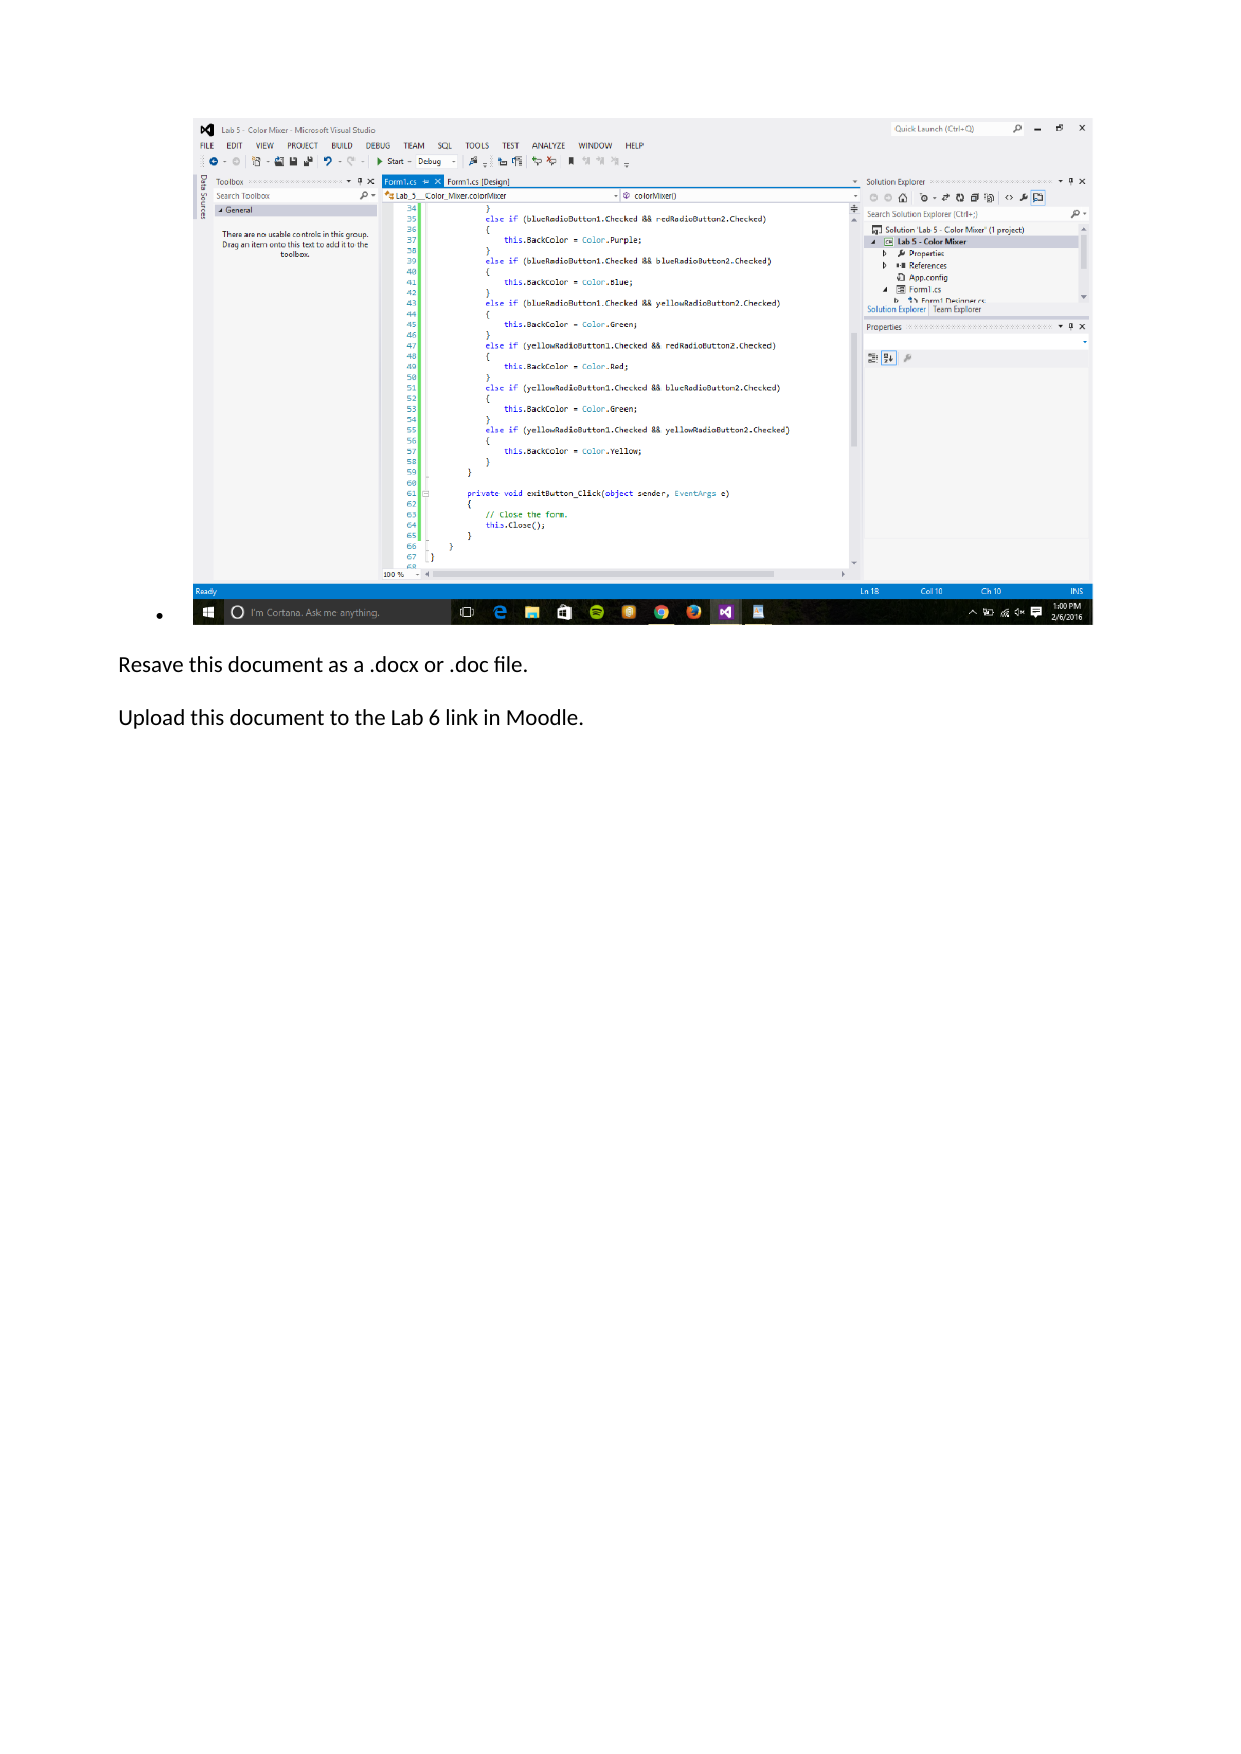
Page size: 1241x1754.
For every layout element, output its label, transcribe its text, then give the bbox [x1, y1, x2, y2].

text Upload this document to the Lab 6 link in Moodle. [118, 703, 1122, 731]
text Resave this document as a .docx or .doc file. [118, 650, 1122, 678]
